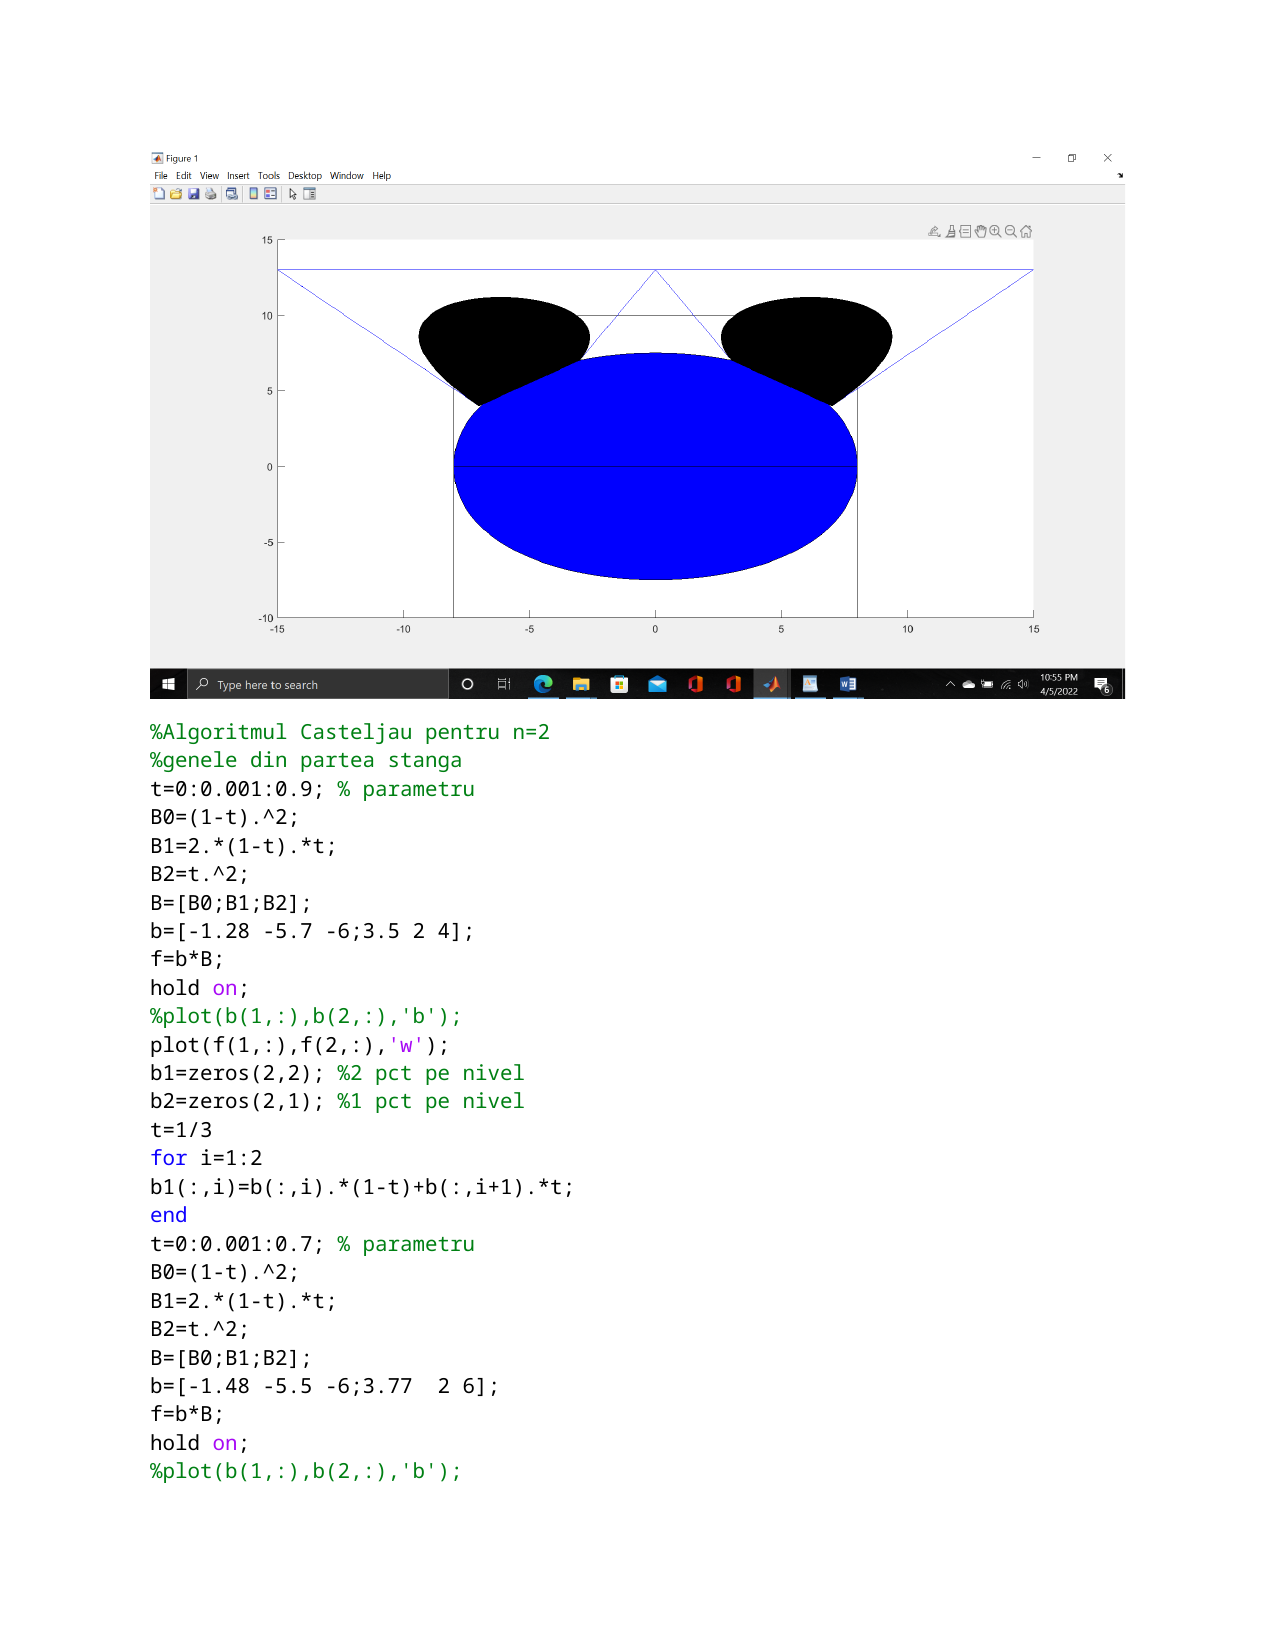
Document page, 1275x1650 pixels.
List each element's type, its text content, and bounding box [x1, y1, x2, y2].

text b2=zeros(2,1); %1 pct pe nivel [150, 1087, 1125, 1115]
text hold on; [150, 1428, 1125, 1456]
text f=b*B; [150, 944, 1125, 973]
text t=0:0.001:0.9; % parametru [150, 774, 1125, 802]
text B0=(1-t).^2; [150, 1257, 1125, 1286]
text t=0:0.001:0.7; % parametru [150, 1229, 1125, 1257]
text for i=1:2 [150, 1143, 1125, 1172]
text %Algoritmul Casteljau pentru n=2 [150, 717, 1125, 745]
text B2=t.^2; [150, 1314, 1125, 1343]
text B0=(1-t).^2; [150, 802, 1125, 831]
text b1(:,i)=b(:,i).*(1-t)+b(:,i+1).*t; [150, 1172, 1125, 1200]
text f=b*B; [150, 1399, 1125, 1428]
text %genele din partea stanga [150, 745, 1125, 774]
text B1=2.*(1-t).*t; [150, 1286, 1125, 1314]
text plot(f(1,:),f(2,:),'w'); [150, 1030, 1125, 1058]
text b=[-1.48 -5.5 -6;3.77 2 6]; [150, 1371, 1125, 1399]
text B=[B0;B1;B2]; [150, 1343, 1125, 1371]
text B=[B0;B1;B2]; [150, 888, 1125, 916]
text t=1/3 [150, 1115, 1125, 1143]
text B1=2.*(1-t).*t; [150, 831, 1125, 859]
text B2=t.^2; [150, 859, 1125, 888]
text b=[-1.28 -5.7 -6;3.5 2 4]; [150, 916, 1125, 944]
text %plot(b(1,:),b(2,:),'b'); [150, 1456, 1125, 1485]
text b1=zeros(2,2); %2 pct pe nivel [150, 1058, 1125, 1087]
text end [150, 1200, 1125, 1229]
text %plot(b(1,:),b(2,:),'b'); [150, 1001, 1125, 1030]
text hold on; [150, 973, 1125, 1001]
